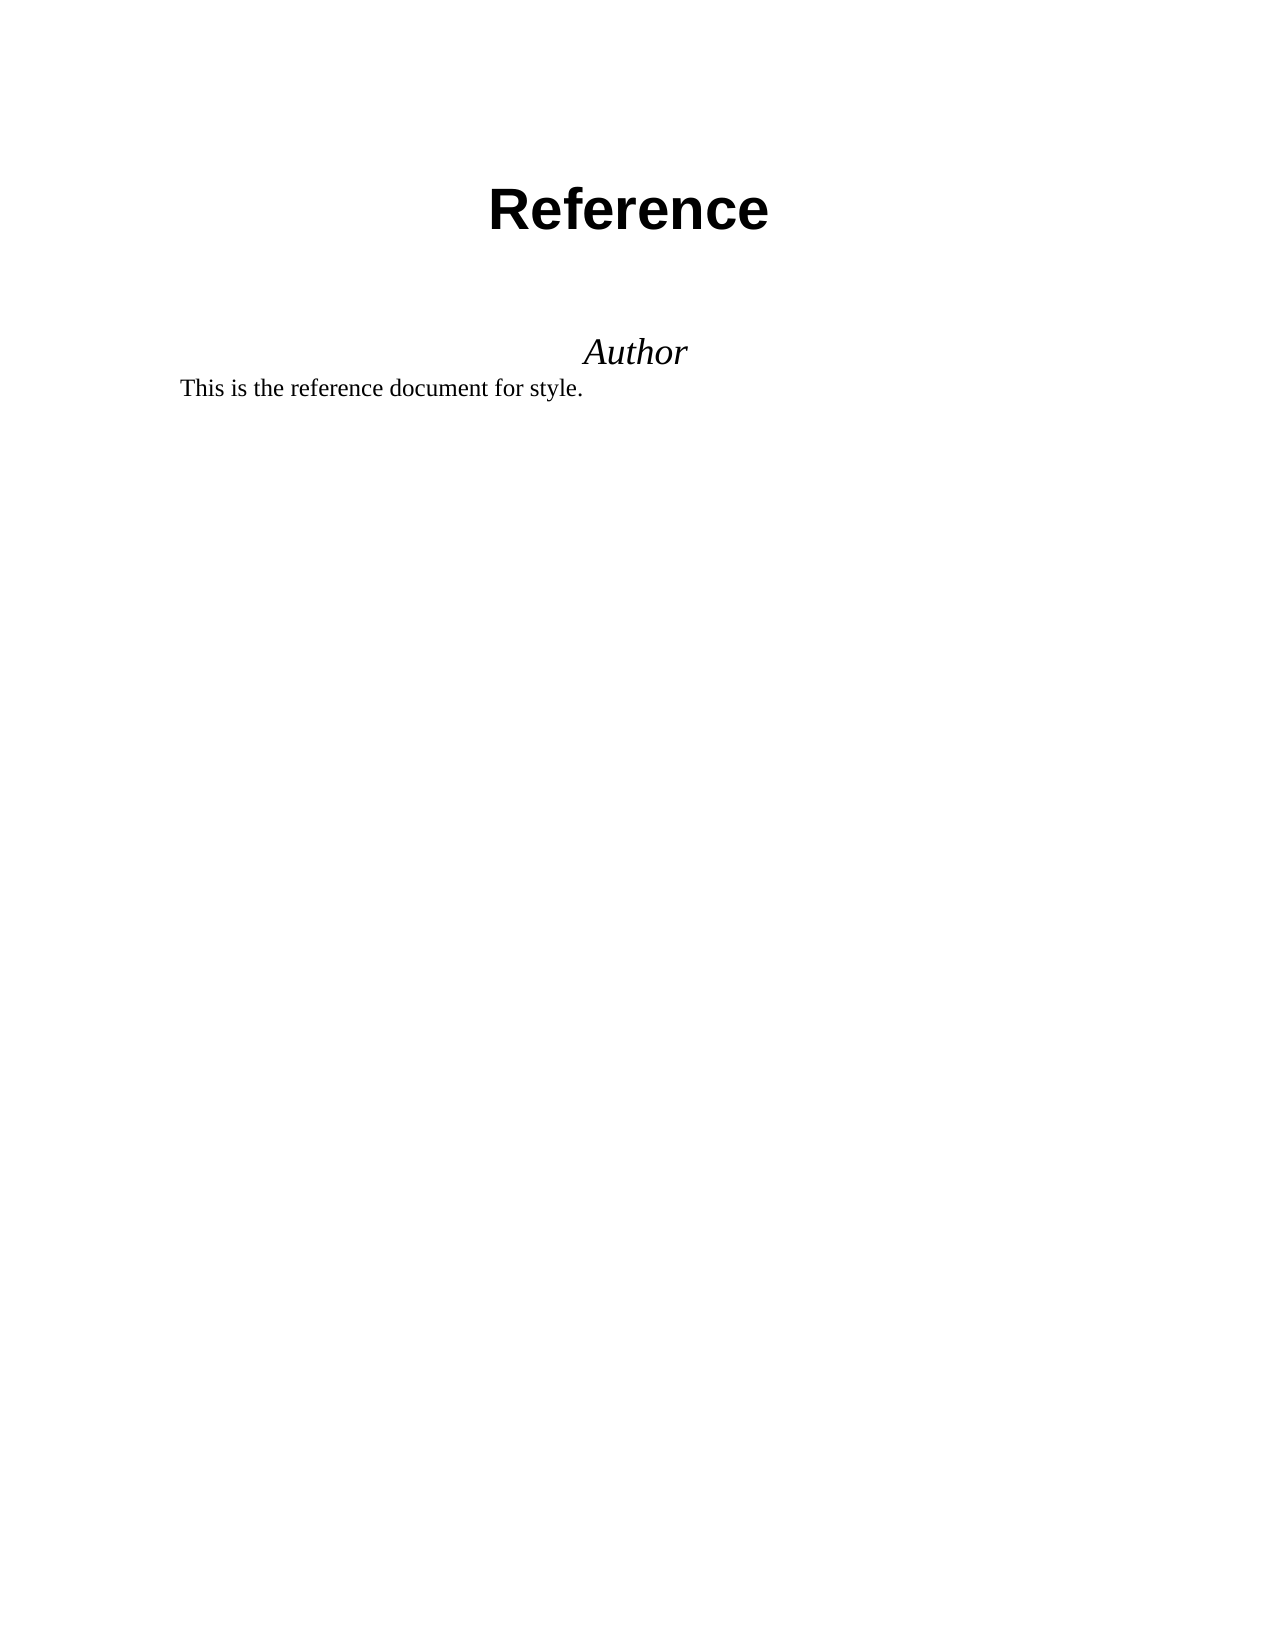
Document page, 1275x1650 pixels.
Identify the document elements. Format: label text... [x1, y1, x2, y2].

title Reference [150, 175, 1125, 242]
text This is the reference document for style. [150, 373, 1125, 401]
subtitle Author [150, 329, 1125, 373]
